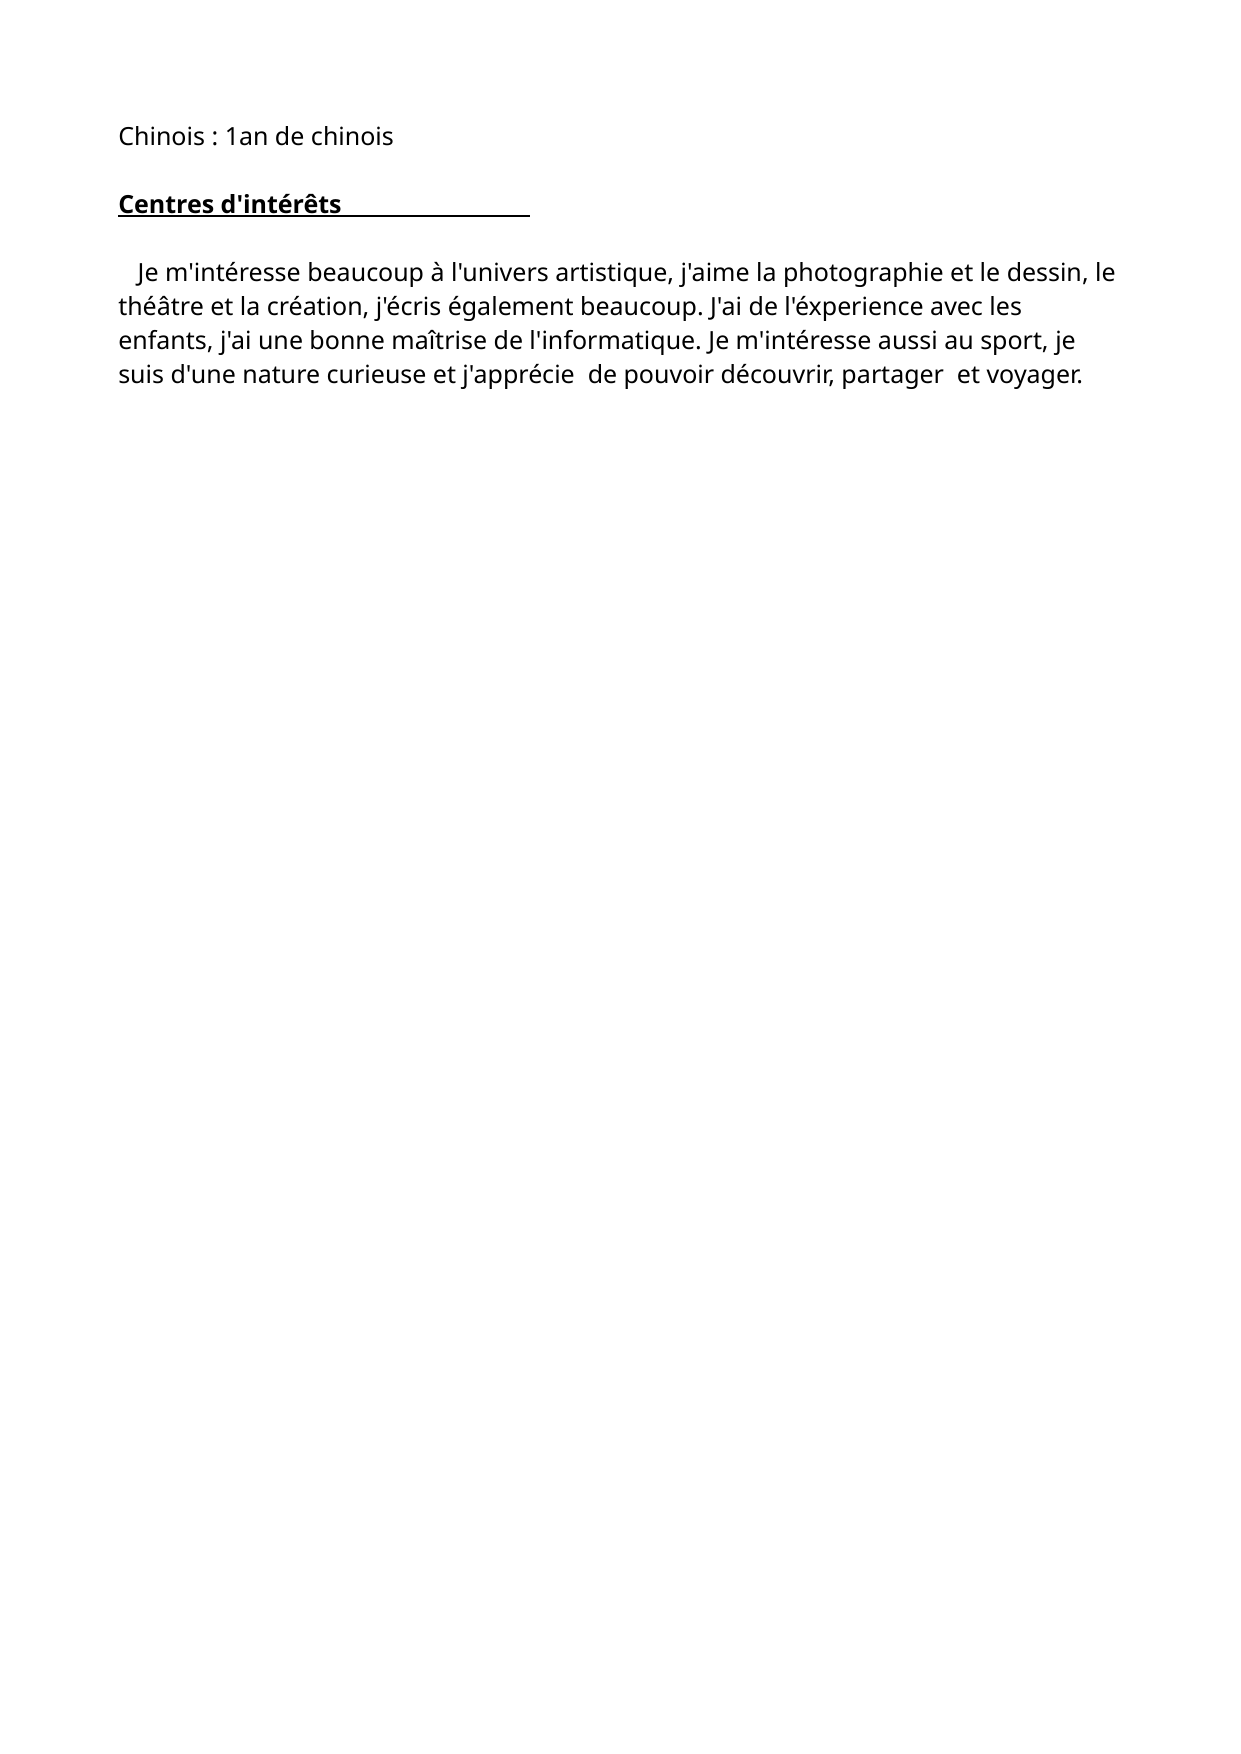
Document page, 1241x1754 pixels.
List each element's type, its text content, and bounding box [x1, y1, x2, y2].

text Chinois : 1an de chinois [118, 118, 1122, 152]
text Je m'intéresse beaucoup à l'univers artistique, j'aime la photographie et le dessin, le théâtre et la création, j'écris également beaucoup. J'ai de l'éxperience avec les enfants, j'ai une bonne maîtrise de l'informatique. Je m'intéresse aussi au sport, je suis d'une nature curieuse et j'apprécie de pouvoir découvrir, partager et voyager. [118, 254, 1122, 391]
text Centres d'intérêts [118, 186, 1122, 220]
